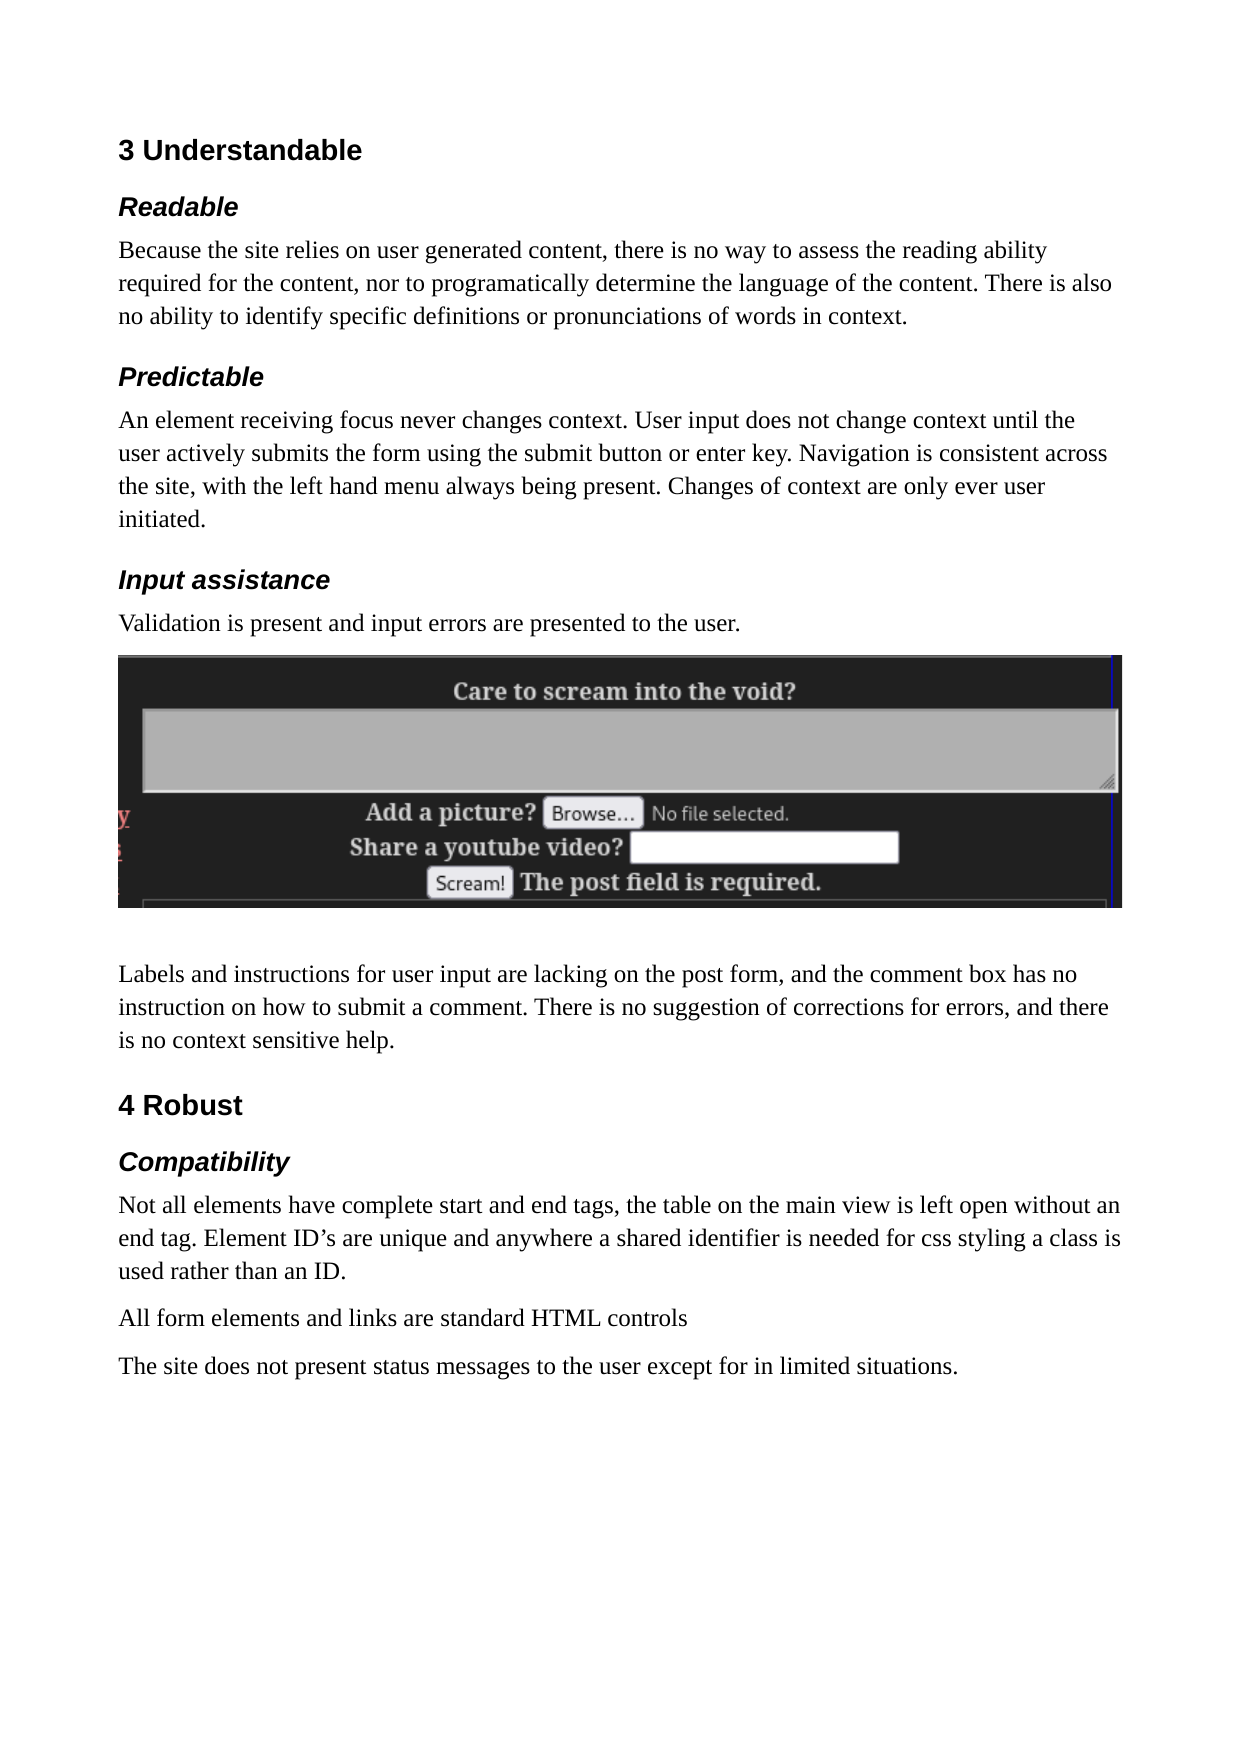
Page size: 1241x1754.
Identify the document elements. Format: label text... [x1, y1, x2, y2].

text Validation is present and input errors are presented to the user. [118, 608, 1122, 637]
subtitle 4 Robust [118, 1087, 1122, 1121]
subtitle Compatibility [118, 1146, 1122, 1177]
subtitle Input assistance [118, 564, 1122, 595]
subtitle Readable [118, 191, 1122, 222]
text Because the site relies on user generated content, there is no way to assess the reading ability required for the content, nor to programatically determine the language of the content. There is also no ability to identify specific definitions or pronunciations of words in context. [118, 235, 1122, 330]
subtitle 3 Understandable [118, 133, 1122, 166]
text An element receiving focus never changes context. User input does not change context until the user actively submits the form using the submit button or enter key. Navigation is consistent across the site, with the left hand menu always being present. Changes of context are only ever user initiated. [118, 405, 1122, 533]
text Not all elements have complete start and end tags, the table on the main view is left open without an end tag. Element ID’s are unique and anywhere a shared identifier is needed for css styling a class is used rather than an ID. [118, 1190, 1122, 1284]
text The site does not present status messages to the user except for in limited situations. [118, 1351, 1122, 1380]
text Labels and instructions for user input are lacking on the post form, and the comment box has no instruction on how to submit a comment. There is no suggestion of corrections for errors, and there is no context sensitive help. [118, 959, 1122, 1054]
subtitle Predictable [118, 361, 1122, 392]
picture [118, 655, 1123, 908]
text All form elements and links are standard HTML controls [118, 1303, 1122, 1332]
